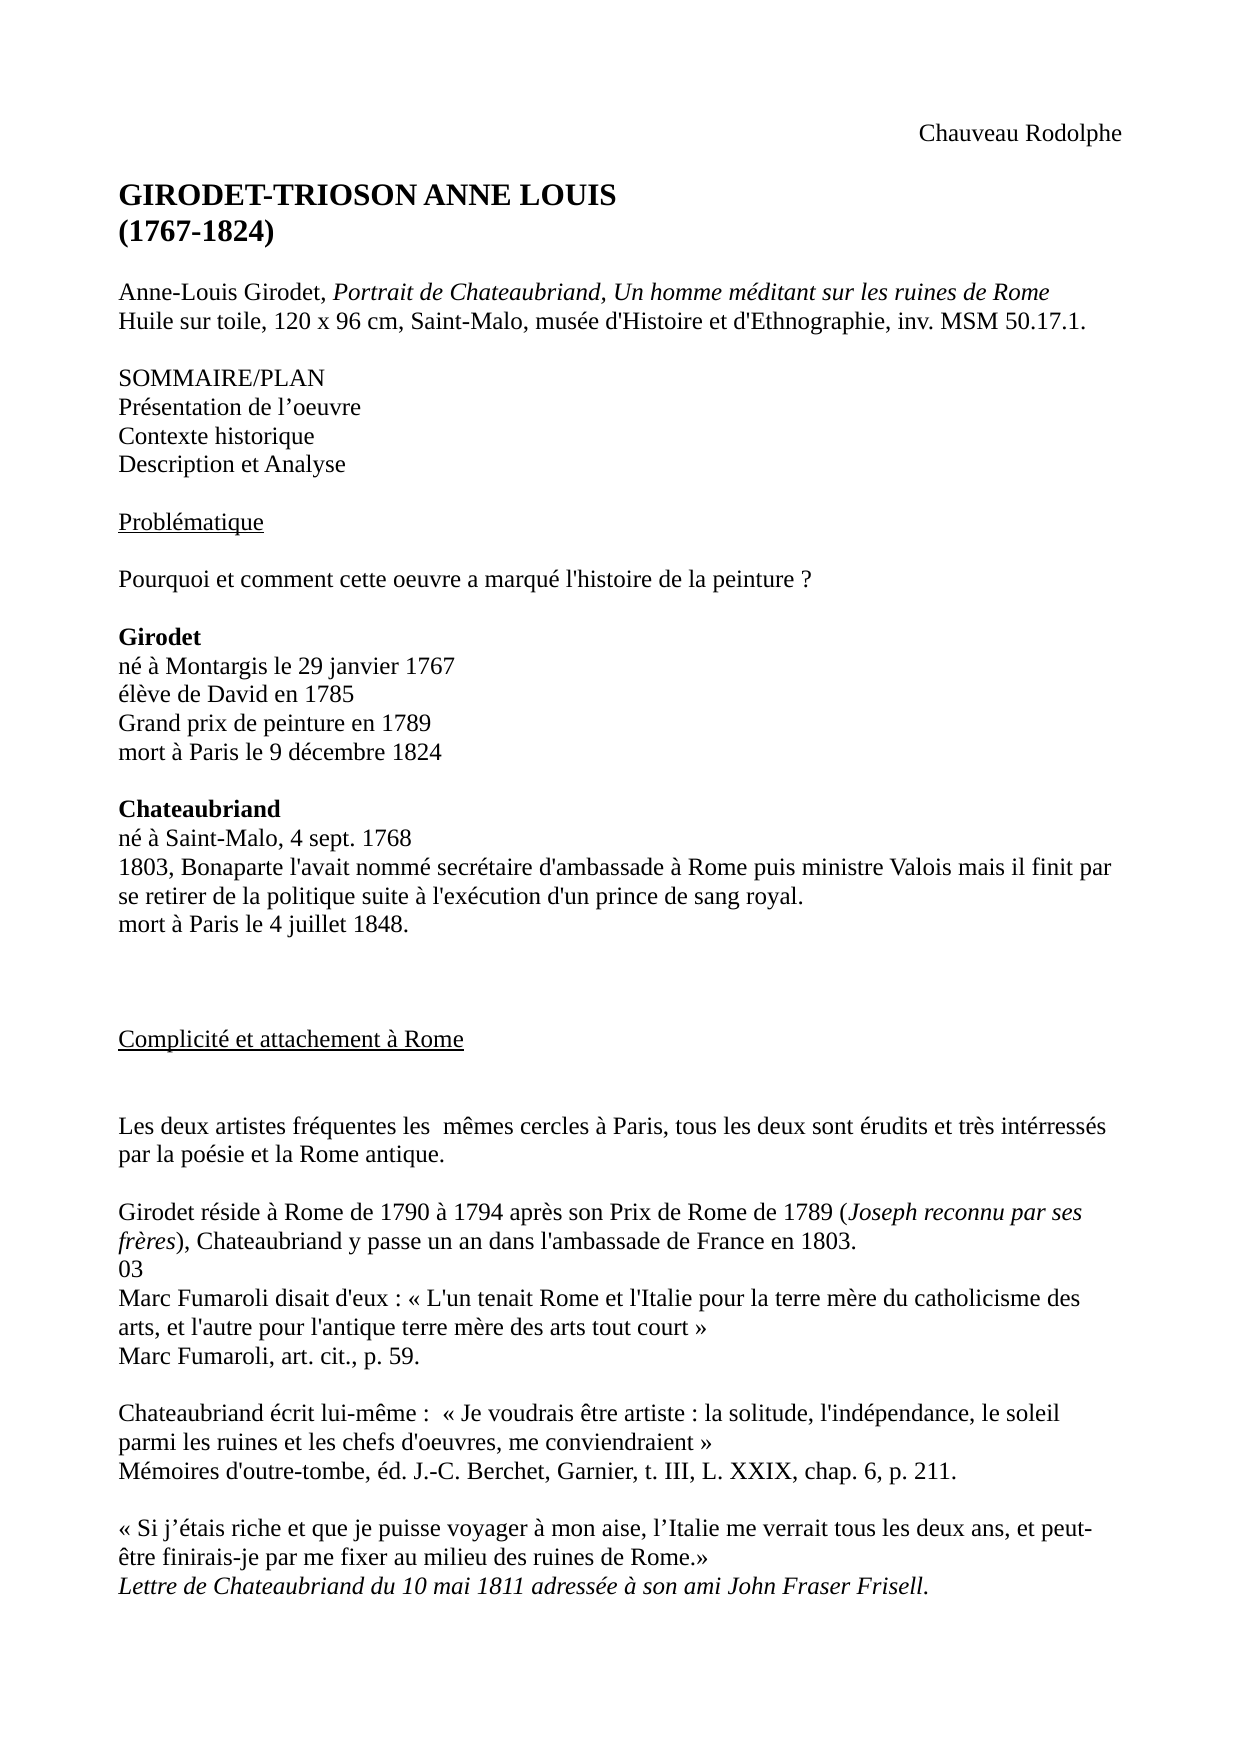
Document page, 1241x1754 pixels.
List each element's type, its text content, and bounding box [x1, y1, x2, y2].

text Grand prix de peinture en 1789 [118, 708, 1122, 737]
text Girodet [118, 622, 1122, 651]
text Chateaubriand écrit lui-même : « Je voudrais être artiste : la solitude, l'indépendance, le soleil parmi les ruines et les chefs d'oeuvres, me conviendraient » [118, 1398, 1122, 1456]
text Contexte historique [118, 421, 1122, 449]
text né à Saint-Malo, 4 sept. 1768 [118, 823, 1122, 852]
text mort à Paris le 9 décembre 1824 [118, 737, 1122, 766]
text 1803, Bonaparte l'avait nommé secrétaire d'ambassade à Rome puis ministre Valois mais il finit par se retirer de la politique suite à l'exécution d'un prince de sang royal. [118, 852, 1122, 909]
text « Si j’étais riche et que je puisse voyager à mon aise, l’Italie me verrait tous les deux ans, et peut-être finirais-je par me fixer au milieu des ruines de Rome.» [118, 1513, 1122, 1571]
text Description et Analyse [118, 449, 1122, 478]
subtitle (1767-1824) [118, 212, 1122, 248]
text Anne-Louis Girodet, Portrait de Chateaubriand, Un homme méditant sur les ruines de Rome [118, 277, 1122, 306]
text 03 [118, 1254, 1122, 1283]
text Les deux artistes fréquentes les mêmes cercles à Paris, tous les deux sont érudits et très intérressés par la poésie et la Rome antique. [118, 1111, 1122, 1168]
text élève de David en 1785 [118, 679, 1122, 708]
text Marc Fumaroli disait d'eux : « L'un tenait Rome et l'Italie pour la terre mère du catholicisme des arts, et l'autre pour l'antique terre mère des arts tout court » [118, 1283, 1122, 1341]
text Problématique [118, 507, 1122, 536]
text SOMMAIRE/PLAN [118, 363, 1122, 392]
text mort à Paris le 4 juillet 1848. [118, 909, 1122, 938]
text Chateaubriand [118, 794, 1122, 823]
text Complicité et attachement à Rome [118, 1024, 1122, 1053]
subtitle GIRODET-TRIOSON ANNE LOUIS [118, 176, 1122, 212]
text Huile sur toile, 120 x 96 cm, Saint-Malo, musée d'Histoire et d'Ethnographie, inv. MSM 50.17.1. [118, 306, 1122, 334]
text Présentation de l’oeuvre [118, 392, 1122, 421]
text Mémoires d'outre-tombe, éd. J.-C. Berchet, Garnier, t. III, L. XXIX, chap. 6, p. 211. [118, 1456, 1122, 1484]
text Lettre de Chateaubriand du 10 mai 1811 adressée à son ami John Fraser Frisell. [118, 1571, 1122, 1599]
text Marc Fumaroli, art. cit., p. 59. [118, 1341, 1122, 1369]
text Girodet réside à Rome de 1790 à 1794 après son Prix de Rome de 1789 (Joseph reconnu par ses frères), Chateaubriand y passe un an dans l'ambassade de France en 1803. [118, 1197, 1122, 1254]
text né à Montargis le 29 janvier 1767 [118, 651, 1122, 679]
text Pourquoi et comment cette oeuvre a marqué l'histoire de la peinture ? [118, 564, 1122, 593]
